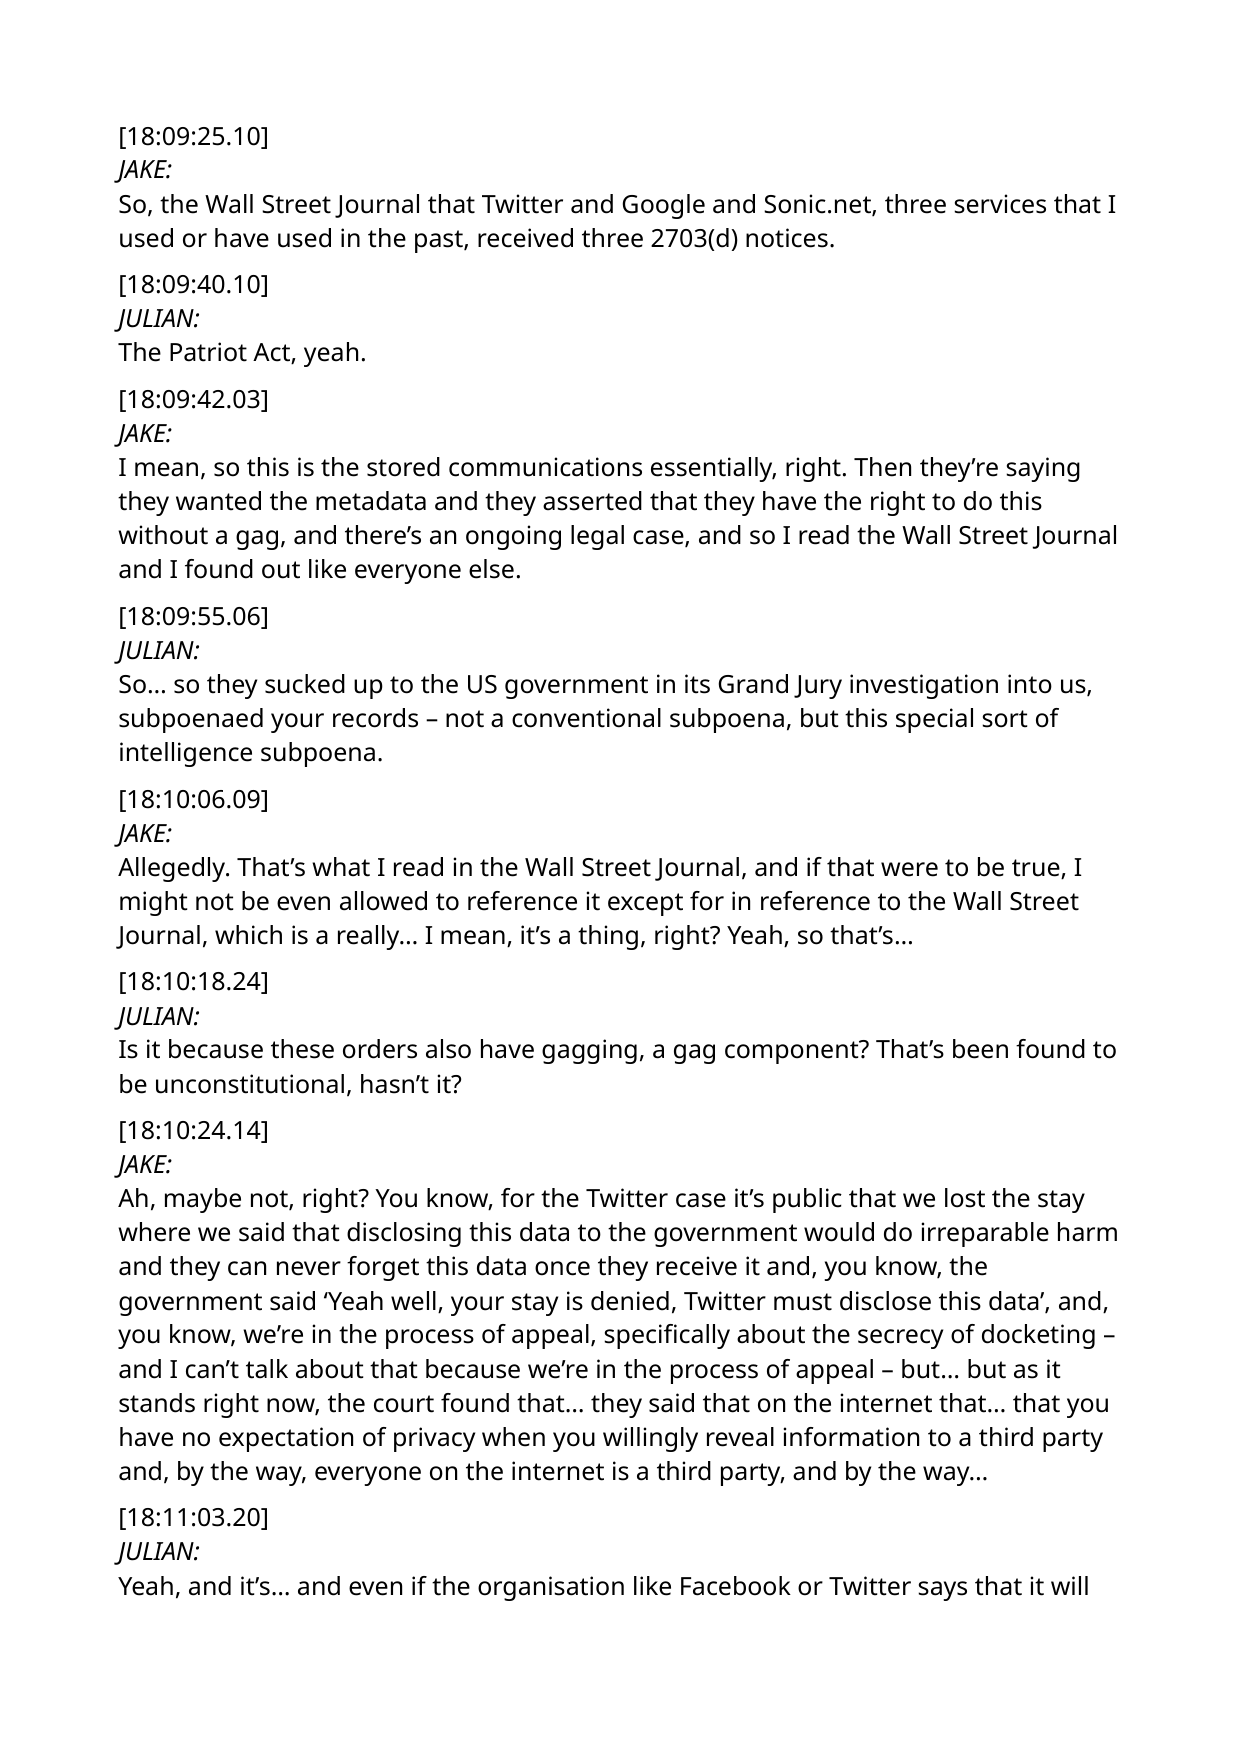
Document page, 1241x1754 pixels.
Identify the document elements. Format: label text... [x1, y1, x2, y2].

text [18:09:40.10] JULIAN: The Patriot Act, yeah. [118, 267, 1122, 369]
text [18:10:06.09] JAKE: Allegedly. That’s what I read in the Wall Street Journal, and if that were to be true, I might not be even allowed to reference it except for in reference to the Wall Street Journal, which is a really… I mean, it’s a thing, right? Yeah, so that’s… [118, 781, 1122, 952]
text [18:10:24.14] JAKE: Ah, maybe not, right? You know, for the Twitter case it’s public that we lost the stay where we said that disclosing this data to the government would do irreparable harm and they can never forget this data once they receive it and, you know, the government said ‘Yeah well, your stay is denied, Twitter must disclose this data’, and, you know, we’re in the process of appeal, specifically about the secrecy of docketing – and I can’t talk about that because we’re in the process of appeal – but… but as it stands right now, the court found that… they said that on the internet that… that you have no expectation of privacy when you willingly reveal information to a third party and, by the way, everyone on the internet is a third party, and by the way… [118, 1113, 1122, 1487]
text [18:10:18.24] JULIAN: Is it because these orders also have gagging, a gag component? That’s been found to be unconstitutional, hasn’t it? [118, 964, 1122, 1100]
text [18:11:03.20] JULIAN: Yeah, and it’s… and even if the organisation like Facebook or Twitter says that it will [118, 1500, 1122, 1602]
text [18:09:55.06] JULIAN: So… so they sucked up to the US government in its Grand Jury investigation into us, subpoenaed your records – not a conventional subpoena, but this special sort of intelligence subpoena. [118, 598, 1122, 769]
text [18:09:25.10] JAKE: So, the Wall Street Journal that Twitter and Google and Sonic.net, three services that I used or have used in the past, received three 2703(d) notices. [118, 118, 1122, 254]
text [18:09:42.03] JAKE: I mean, so this is the stored communications essentially, right. Then they’re saying they wanted the metadata and they asserted that they have the right to do this without a gag, and there’s an ongoing legal case, and so I read the Wall Street Journal and I found out like everyone else. [118, 382, 1122, 586]
